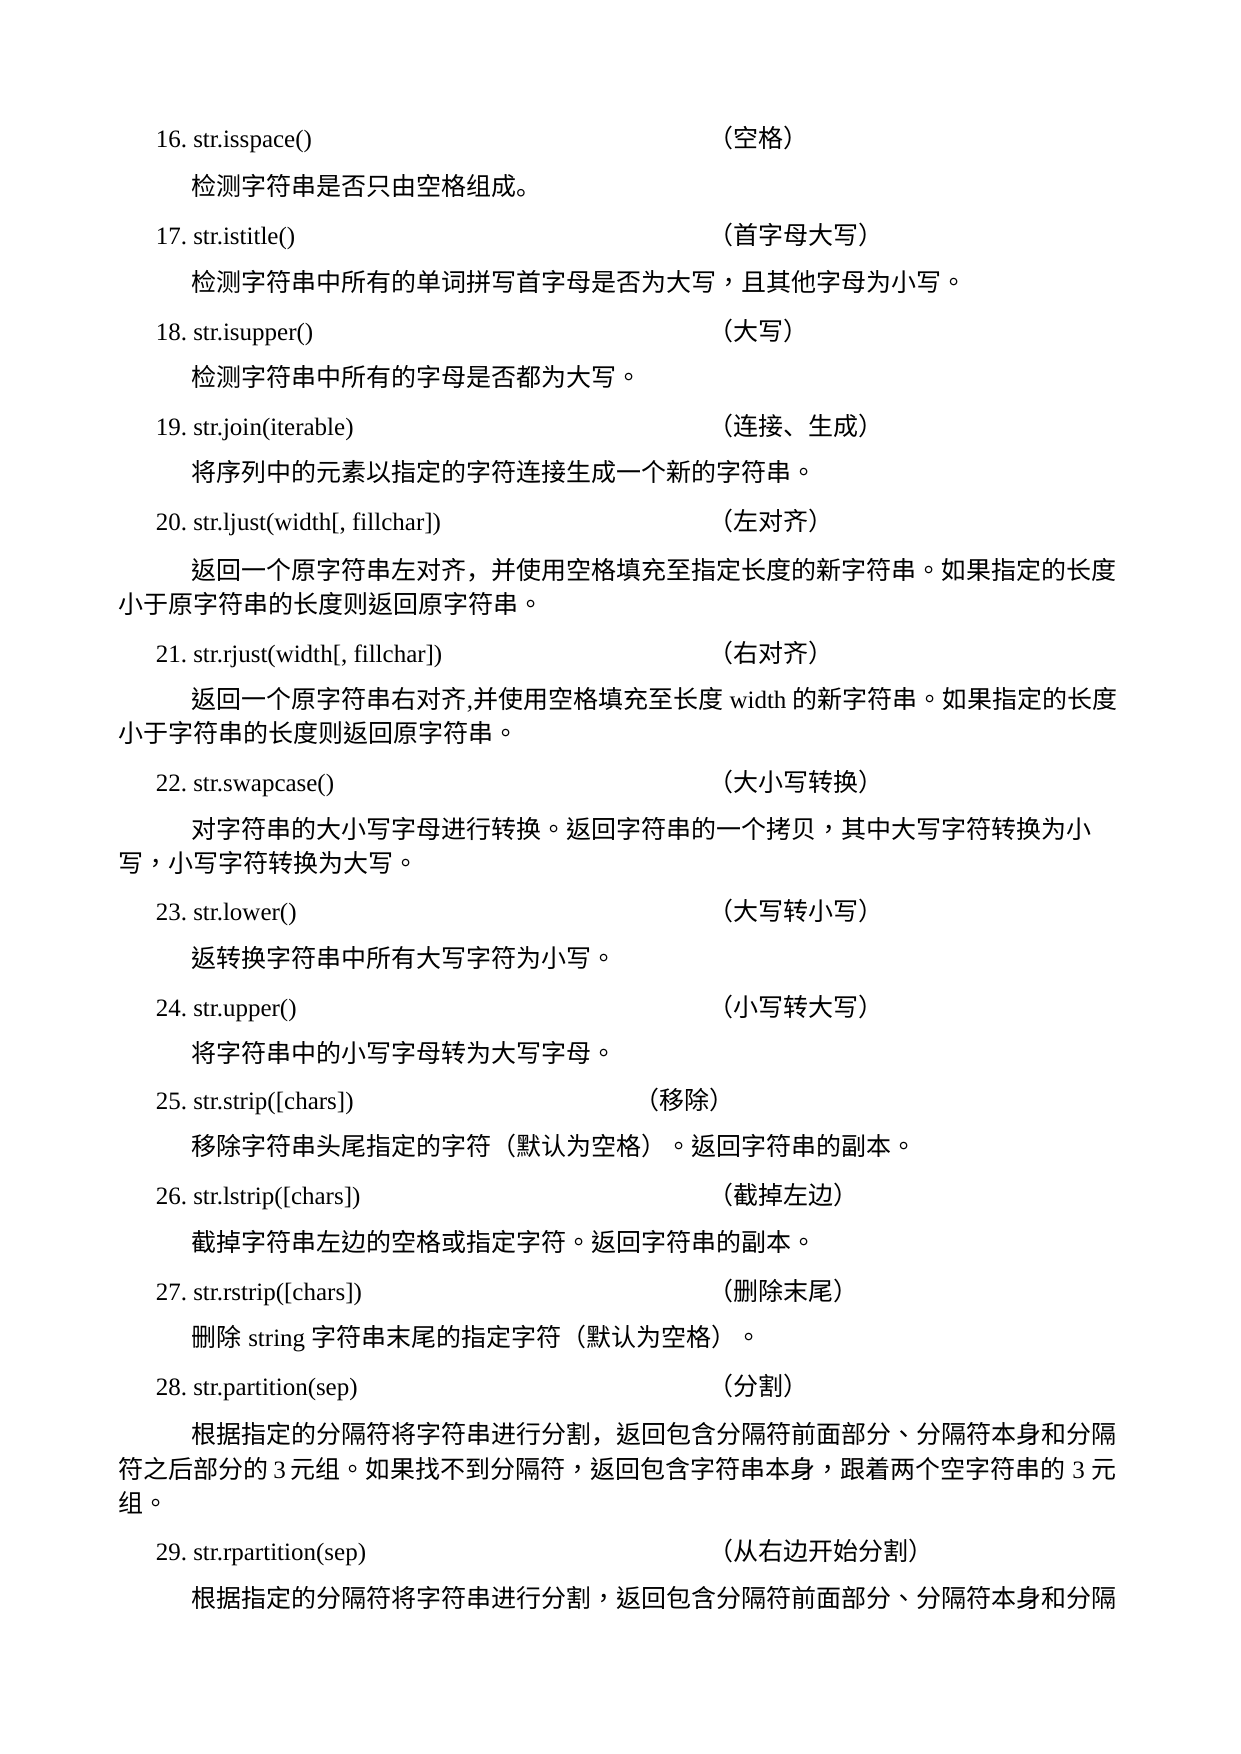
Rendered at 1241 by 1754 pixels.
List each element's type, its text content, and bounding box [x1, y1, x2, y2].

text 对字符串的大小写字母进行转换。返回字符串的一个拷贝，其中大写字符转换为小写，小写字符转换为大写。 [118, 811, 1122, 879]
text 返回一个原字符串右对齐,并使用空格填充至长度 width 的新字符串。如果指定的长度小于字符串的长度则返回原字符串。 [118, 682, 1122, 750]
text 根据指定的分隔符将字符串进行分割，返回包含分隔符前面部分、分隔符本身和分隔 [118, 1581, 1122, 1615]
text 根据指定的分隔符将字符串进行分割，返回包含分隔符前面部分、分隔符本身和分隔符之后部分的3元组。如果找不到分隔符，返回包含字符串本身，跟着两个空字符串的 3 元组。 [118, 1415, 1122, 1519]
list str.isupper() （大写） [156, 311, 1122, 347]
text 截掉字符串左边的空格或指定字符。返回字符串的副本。 [118, 1224, 1122, 1258]
list str.lower() （大写转小写） [156, 892, 1122, 928]
list str.swapcase() （大小写转换） [156, 762, 1122, 799]
list str.rpartition(sep) （从右边开始分割） [156, 1532, 1122, 1568]
list str.ljust(width[, fillchar]) （左对齐） [156, 502, 1122, 538]
list str.rstrip([chars]) （删除末尾） [156, 1271, 1122, 1307]
list str.upper() （小写转大写） [156, 987, 1122, 1023]
text 检测字符串中所有的单词拼写首字母是否为大写，且其他字母为小写。 [118, 264, 1122, 298]
list str.isspace() （空格） [156, 118, 1122, 154]
list str.join(iterable) （连接、生成） [156, 406, 1122, 442]
text 移除字符串头尾指定的字符（默认为空格）。返回字符串的副本。 [118, 1129, 1122, 1163]
list str.istitle() （首字母大写） [156, 216, 1122, 252]
text 将序列中的元素以指定的字符连接生成一个新的字符串。 [118, 455, 1122, 489]
list str.lstrip([chars]) （截掉左边） [156, 1176, 1122, 1212]
text 删除 string 字符串末尾的指定字符（默认为空格）。 [118, 1320, 1122, 1354]
list str.rjust(width[, fillchar]) （右对齐） [156, 633, 1122, 669]
list str.partition(sep) （分割） [156, 1366, 1122, 1402]
text 返转换字符串中所有大写字符为小写。 [118, 941, 1122, 975]
list str.strip([chars]) （移除） [156, 1082, 1122, 1117]
text 将字符串中的小写字母转为大写字母。 [118, 1036, 1122, 1070]
text 检测字符串中所有的字母是否都为大写。 [118, 360, 1122, 394]
text 检测字符串是否只由空格组成。 [118, 167, 1122, 203]
text 返回一个原字符串左对齐，并使用空格填充至指定长度的新字符串。如果指定的长度小于原字符串的长度则返回原字符串。 [118, 550, 1122, 621]
